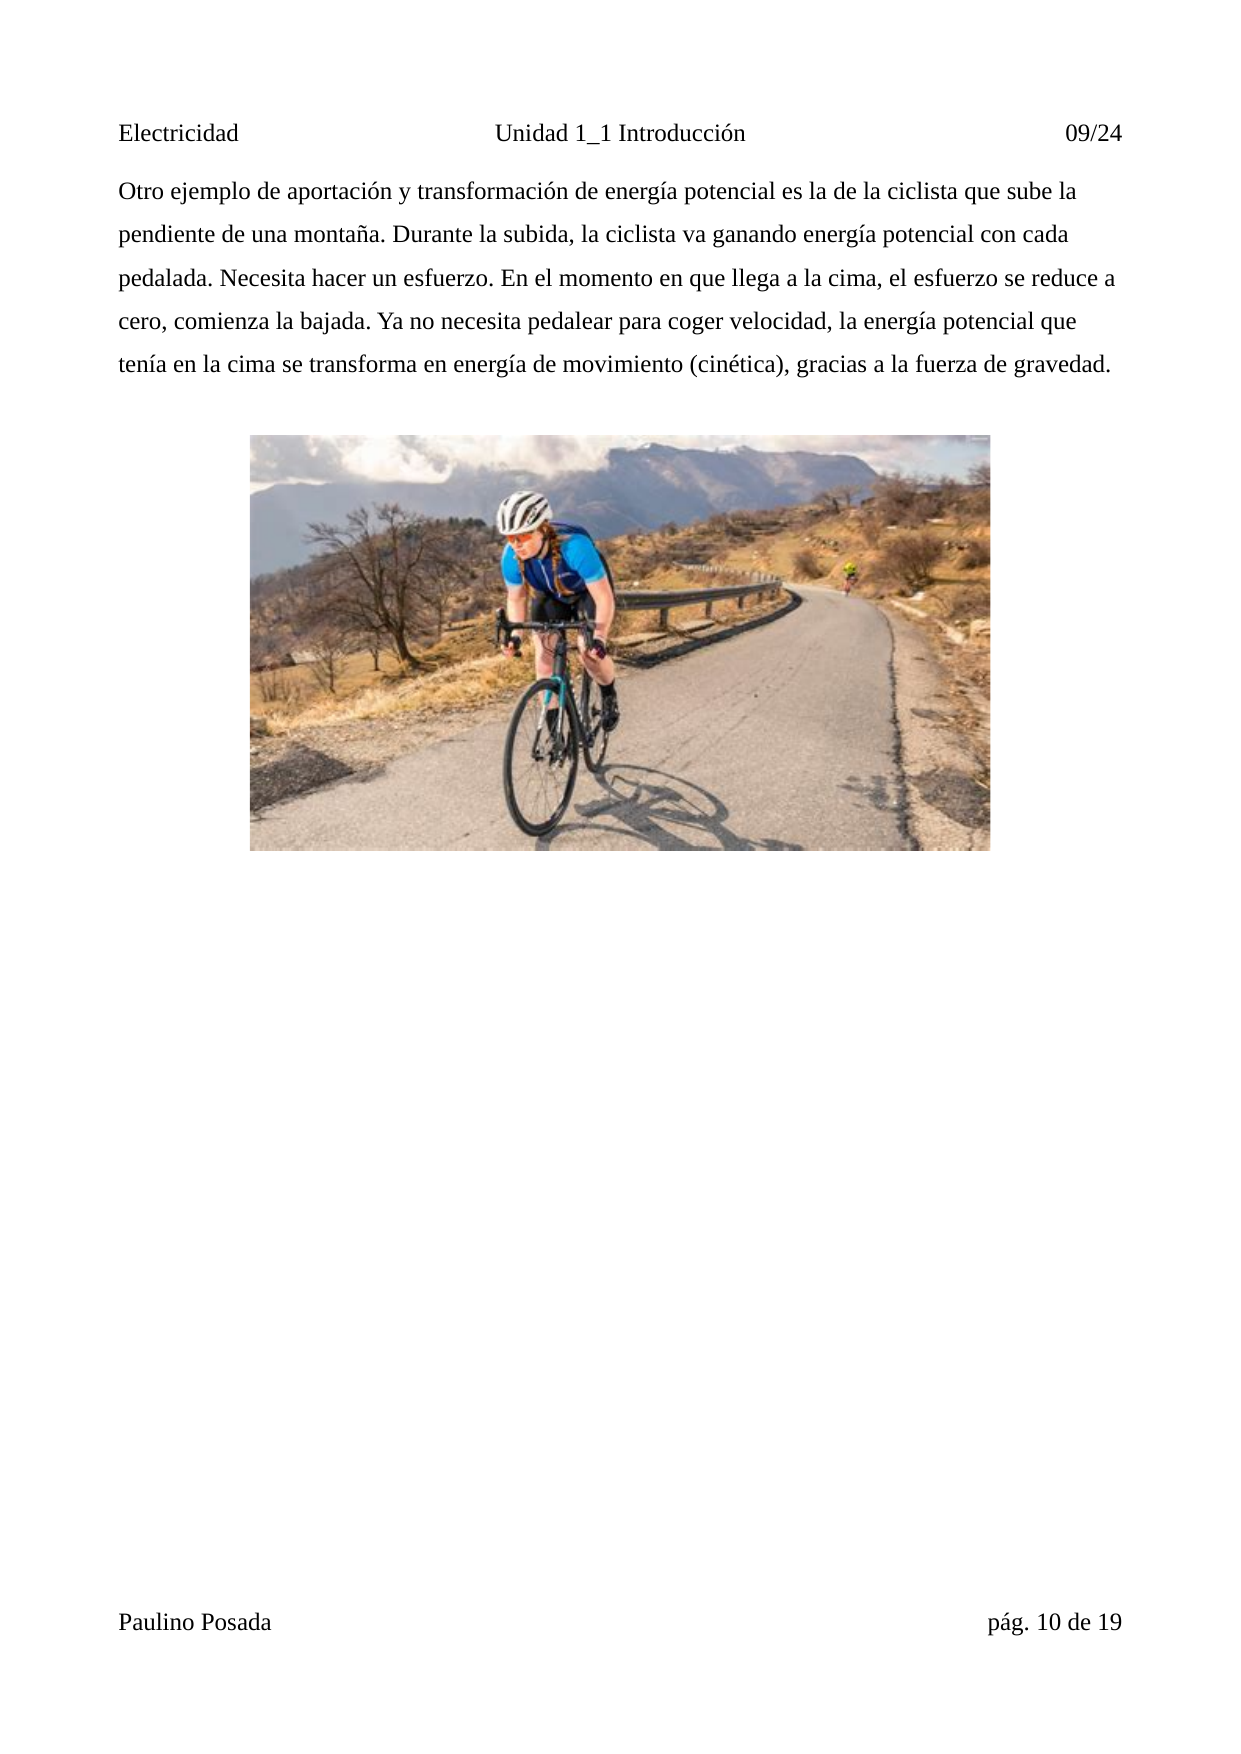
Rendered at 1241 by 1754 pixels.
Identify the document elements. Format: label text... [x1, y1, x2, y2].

picture [249, 435, 991, 851]
text Otro ejemplo de aportación y transformación de energía potencial es la de la ciclista que sube la pendiente de una montaña. Durante la subida, la ciclista va ganando energía potencial con cada pedalada. Necesita hacer un esfuerzo. En el momento en que llega a la cima, el esfuerzo se reduce a cero, comienza la bajada. Ya no necesita pedalear para coger velocidad, la energía potencial que tenía en la cima se transforma en energía de movimiento (cinética), gracias a la fuerza de gravedad. [118, 176, 1122, 378]
